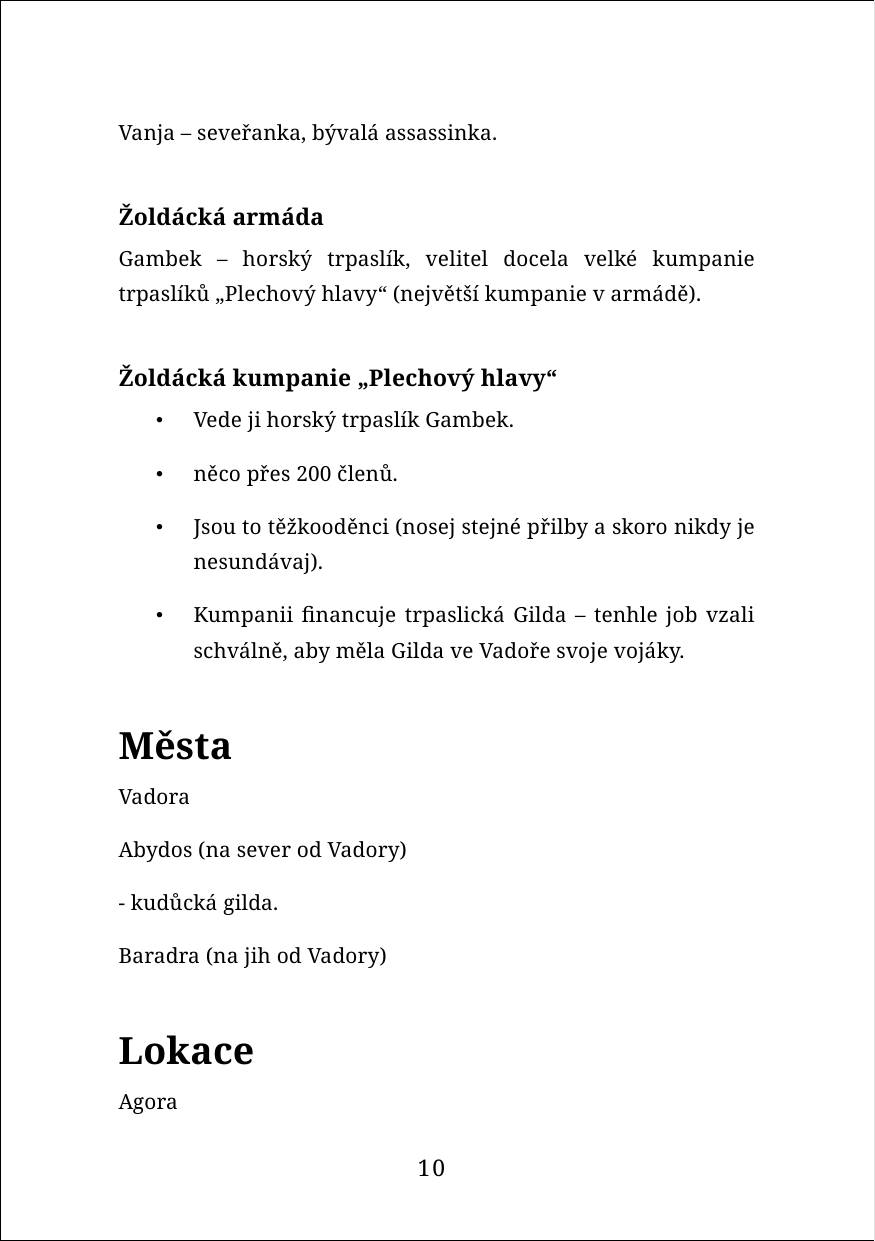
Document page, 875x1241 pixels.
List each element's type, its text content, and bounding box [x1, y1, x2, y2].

text - kudůcká gilda. [118, 888, 756, 917]
subtitle Žoldácká armáda [118, 201, 756, 232]
text Gambek – horský trpaslík, velitel docela velké kumpanie trpaslíků „Plechový hlavy“ (největší kumpanie v armádě). [118, 244, 756, 308]
list něco přes 200 členů. [156, 459, 756, 487]
text Abydos (na sever od Vadory) [118, 835, 756, 863]
text Vadora [118, 782, 756, 810]
text Agora [118, 1087, 756, 1116]
list Kumpanii financuje trpaslická Gilda – tenhle job vzali schválně, aby měla Gilda ve Vadoře svoje vojáky. [156, 601, 756, 664]
subtitle Lokace [118, 1024, 756, 1075]
text Baradra (na jih od Vadory) [118, 941, 756, 970]
subtitle Města [118, 719, 756, 770]
list Vede ji horský trpaslík Gambek. [156, 405, 756, 434]
text Vanja – seveřanka, bývalá assassinka. [118, 118, 756, 147]
subtitle Žoldácká kumpanie „Plechový hlavy“ [118, 362, 756, 394]
list Jsou to těžkooděnci (nosej stejné přilby a skoro nikdy je nesundávaj). [156, 512, 756, 576]
